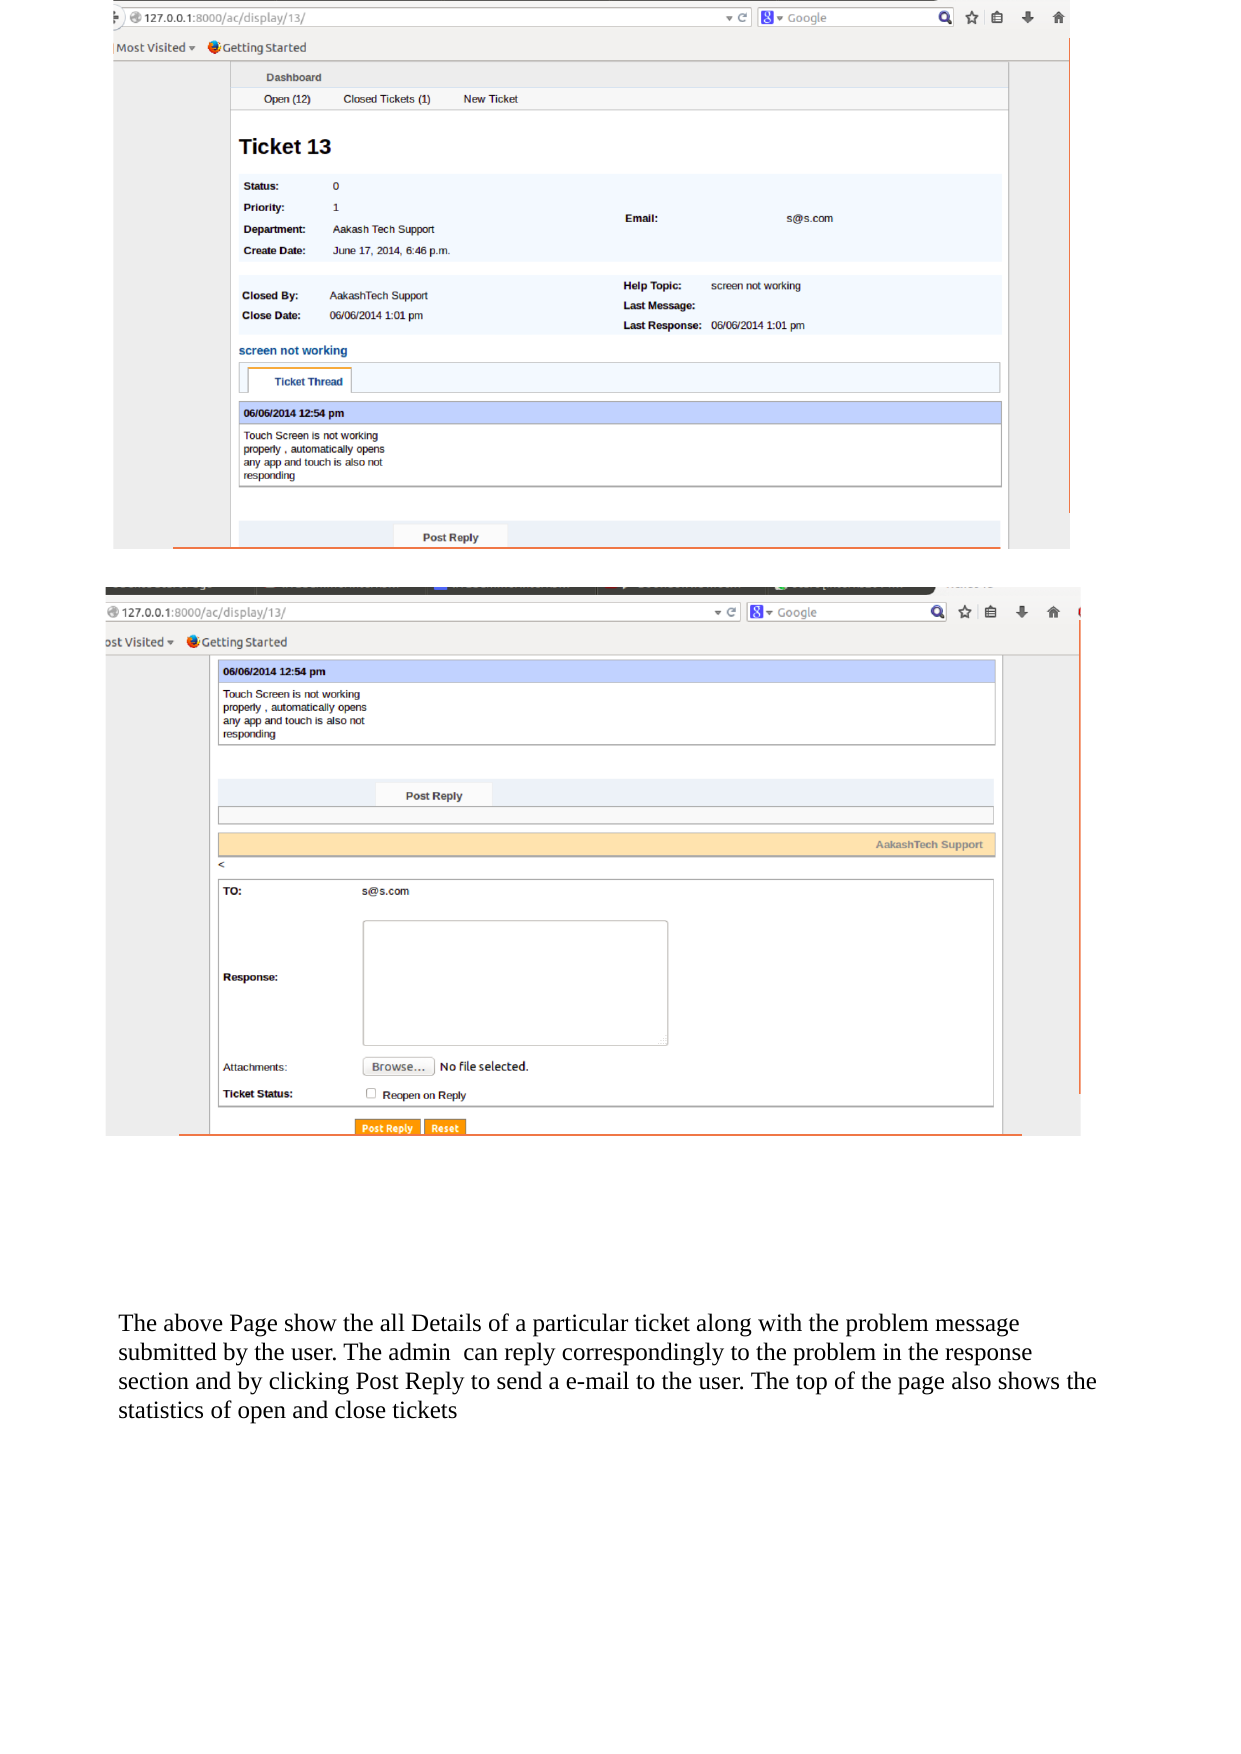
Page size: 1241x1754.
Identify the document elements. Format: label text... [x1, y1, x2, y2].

text section and by clicking Post Reply to send a e-mail to the user. The top of the page also shows the statistics of open and close tickets [118, 1366, 1122, 1423]
picture [113, 0, 1070, 549]
text submitted by the user. The admin can reply correspondingly to the problem in the response [118, 1337, 1122, 1366]
text The above Page show the all Details of a particular ticket along with the problem message [118, 1308, 1122, 1337]
picture [105, 587, 1081, 1136]
